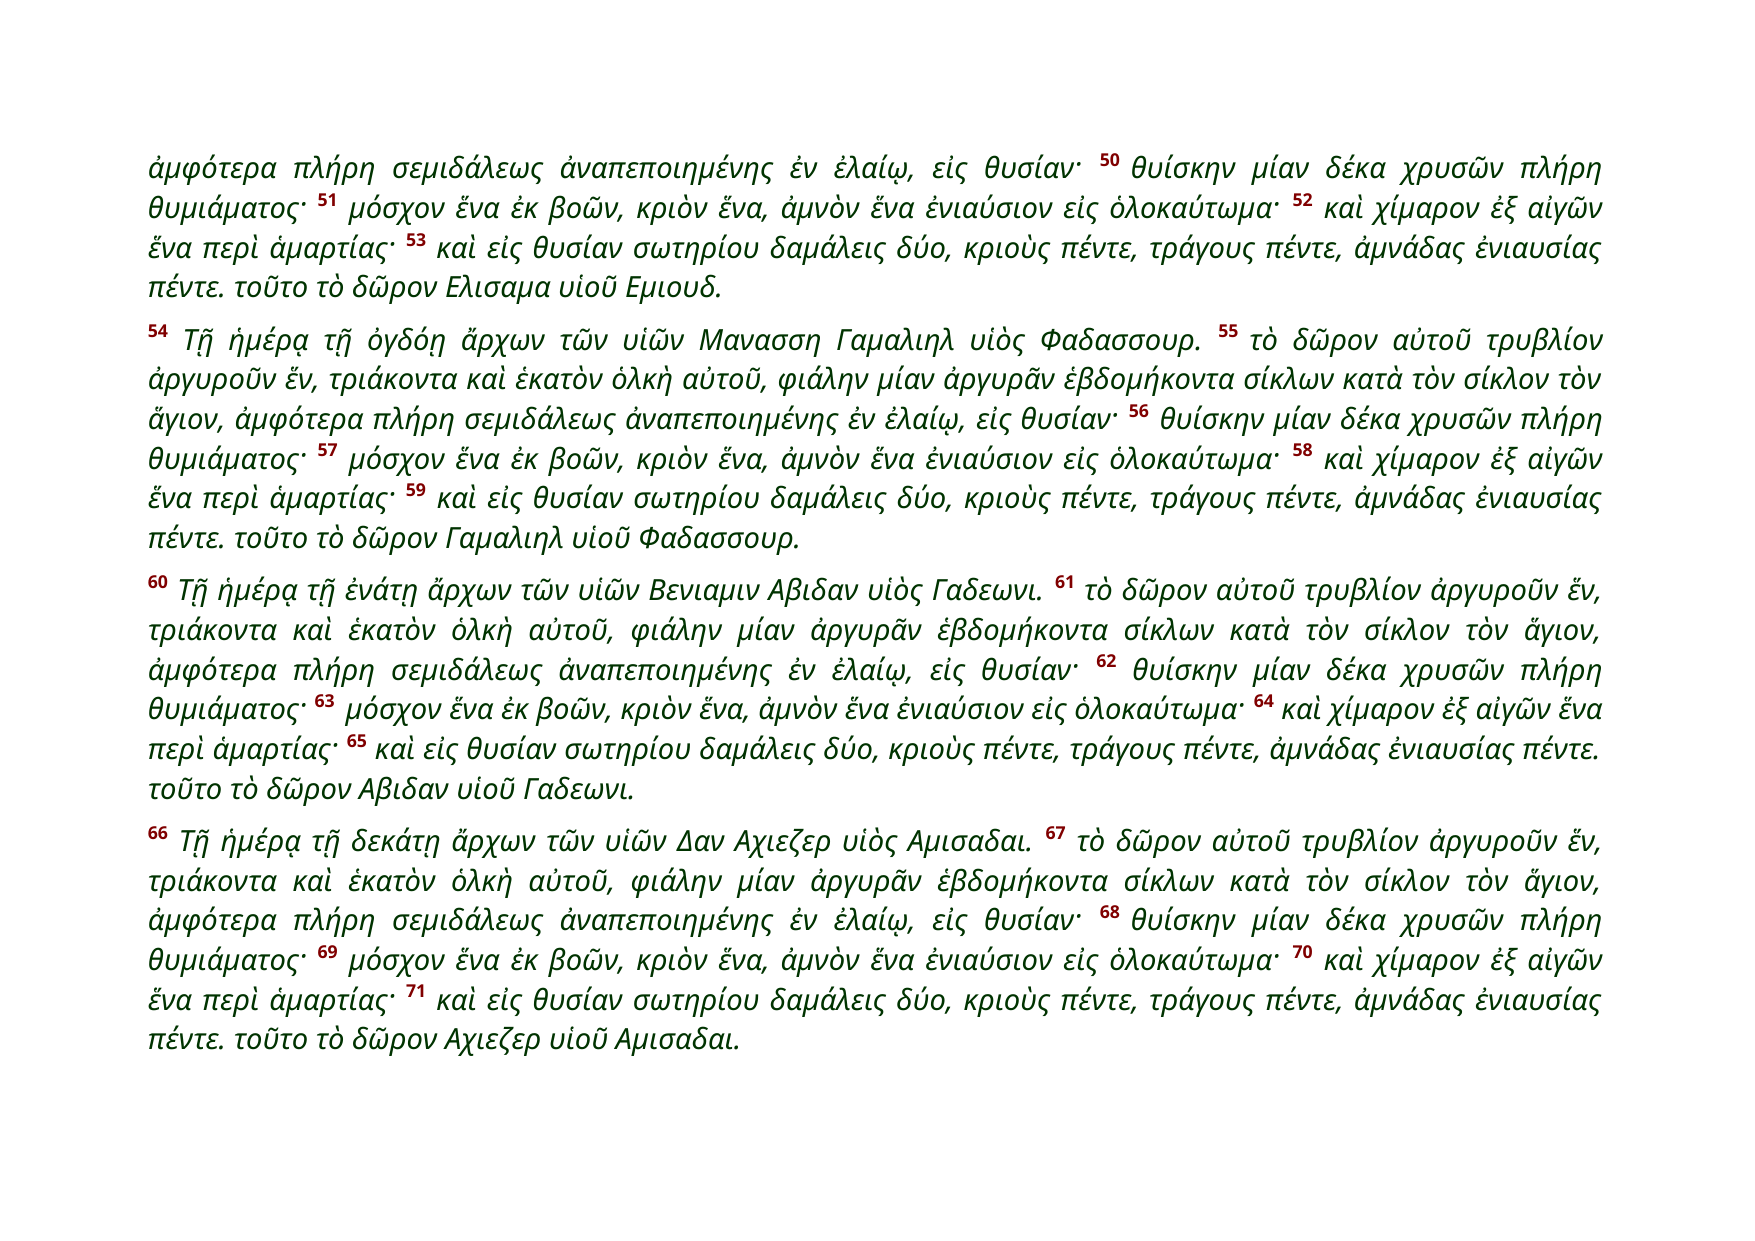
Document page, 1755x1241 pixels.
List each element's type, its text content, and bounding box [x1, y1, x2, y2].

text 54 Τῇ ἡμέρᾳ τῇ ὀγδόῃ ἄρχων τῶν υἱῶν Μανασση Γαμαλιηλ υἱὸς Φαδασσουρ. 55 τὸ δῶρον αὐτοῦ τρυβλίον ἀργυροῦν ἕν, τριάκοντα καὶ ἑκατὸν ὁλκὴ αὐτοῦ, φιάλην μίαν ἀργυρᾶν ἑβδομήκοντα σίκλων κατὰ τὸν σίκλον τὸν ἅγιον, ἀμφότερα πλήρη σεμιδάλεως ἀναπεποιημένης ἐν ἐλαίῳ, εἰς θυσίαν· 56 θυίσκην μίαν δέκα χρυσῶν πλήρη θυμιάματος· 57 μόσχον ἕνα ἐκ βοῶν, κριὸν ἕνα, ἀμνὸν ἕνα ἐνιαύσιον εἰς ὁλοκαύτωμα· 58 καὶ χίμαρον ἐξ αἰγῶν ἕνα περὶ ἁμαρτίας· 59 καὶ εἰς θυσίαν σωτηρίου δαμάλεις δύο, κριοὺς πέντε, τράγους πέντε, ἀμνάδας ἐνιαυσίας πέντε. τοῦτο τὸ δῶρον Γαμαλιηλ υἱοῦ Φαδασσουρ. [148, 319, 1606, 557]
text ἀμφότερα πλήρη σεμιδάλεως ἀναπεποιημένης ἐν ἐλαίῳ, εἰς θυσίαν· 50 θυίσκην μίαν δέκα χρυσῶν πλήρη θυμιάματος· 51 μόσχον ἕνα ἐκ βοῶν, κριὸν ἕνα, ἀμνὸν ἕνα ἐνιαύσιον εἰς ὁλοκαύτωμα· 52 καὶ χίμαρον ἐξ αἰγῶν ἕνα περὶ ἁμαρτίας· 53 καὶ εἰς θυσίαν σωτηρίου δαμάλεις δύο, κριοὺς πέντε, τράγους πέντε, ἀμνάδας ἐνιαυσίας πέντε. τοῦτο τὸ δῶρον Ελισαμα υἱοῦ Εμιουδ. [148, 148, 1606, 306]
text 60 Τῇ ἡμέρᾳ τῇ ἐνάτῃ ἄρχων τῶν υἱῶν Βενιαμιν Αβιδαν υἱὸς Γαδεωνι. 61 τὸ δῶρον αὐτοῦ τρυβλίον ἀργυροῦν ἕν, τριάκοντα καὶ ἑκατὸν ὁλκὴ αὐτοῦ, φιάλην μίαν ἀργυρᾶν ἑβδομήκοντα σίκλων κατὰ τὸν σίκλον τὸν ἅγιον, ἀμφότερα πλήρη σεμιδάλεως ἀναπεποιημένης ἐν ἐλαίῳ, εἰς θυσίαν· 62 θυίσκην μίαν δέκα χρυσῶν πλήρη θυμιάματος· 63 μόσχον ἕνα ἐκ βοῶν, κριὸν ἕνα, ἀμνὸν ἕνα ἐνιαύσιον εἰς ὁλοκαύτωμα· 64 καὶ χίμαρον ἐξ αἰγῶν ἕνα περὶ ἁμαρτίας· 65 καὶ εἰς θυσίαν σωτηρίου δαμάλεις δύο, κριοὺς πέντε, τράγους πέντε, ἀμνάδας ἐνιαυσίας πέντε. τοῦτο τὸ δῶρον Αβιδαν υἱοῦ Γαδεωνι. [148, 569, 1606, 808]
text 66 Τῇ ἡμέρᾳ τῇ δεκάτῃ ἄρχων τῶν υἱῶν Δαν Αχιεζερ υἱὸς Αμισαδαι. 67 τὸ δῶρον αὐτοῦ τρυβλίον ἀργυροῦν ἕν, τριάκοντα καὶ ἑκατὸν ὁλκὴ αὐτοῦ, φιάλην μίαν ἀργυρᾶν ἑβδομήκοντα σίκλων κατὰ τὸν σίκλον τὸν ἅγιον, ἀμφότερα πλήρη σεμιδάλεως ἀναπεποιημένης ἐν ἐλαίῳ, εἰς θυσίαν· 68 θυίσκην μίαν δέκα χρυσῶν πλήρη θυμιάματος· 69 μόσχον ἕνα ἐκ βοῶν, κριὸν ἕνα, ἀμνὸν ἕνα ἐνιαύσιον εἰς ὁλοκαύτωμα· 70 καὶ χίμαρον ἐξ αἰγῶν ἕνα περὶ ἁμαρτίας· 71 καὶ εἰς θυσίαν σωτηρίου δαμάλεις δύο, κριοὺς πέντε, τράγους πέντε, ἀμνάδας ἐνιαυσίας πέντε. τοῦτο τὸ δῶρον Αχιεζερ υἱοῦ Αμισαδαι. [148, 820, 1606, 1058]
